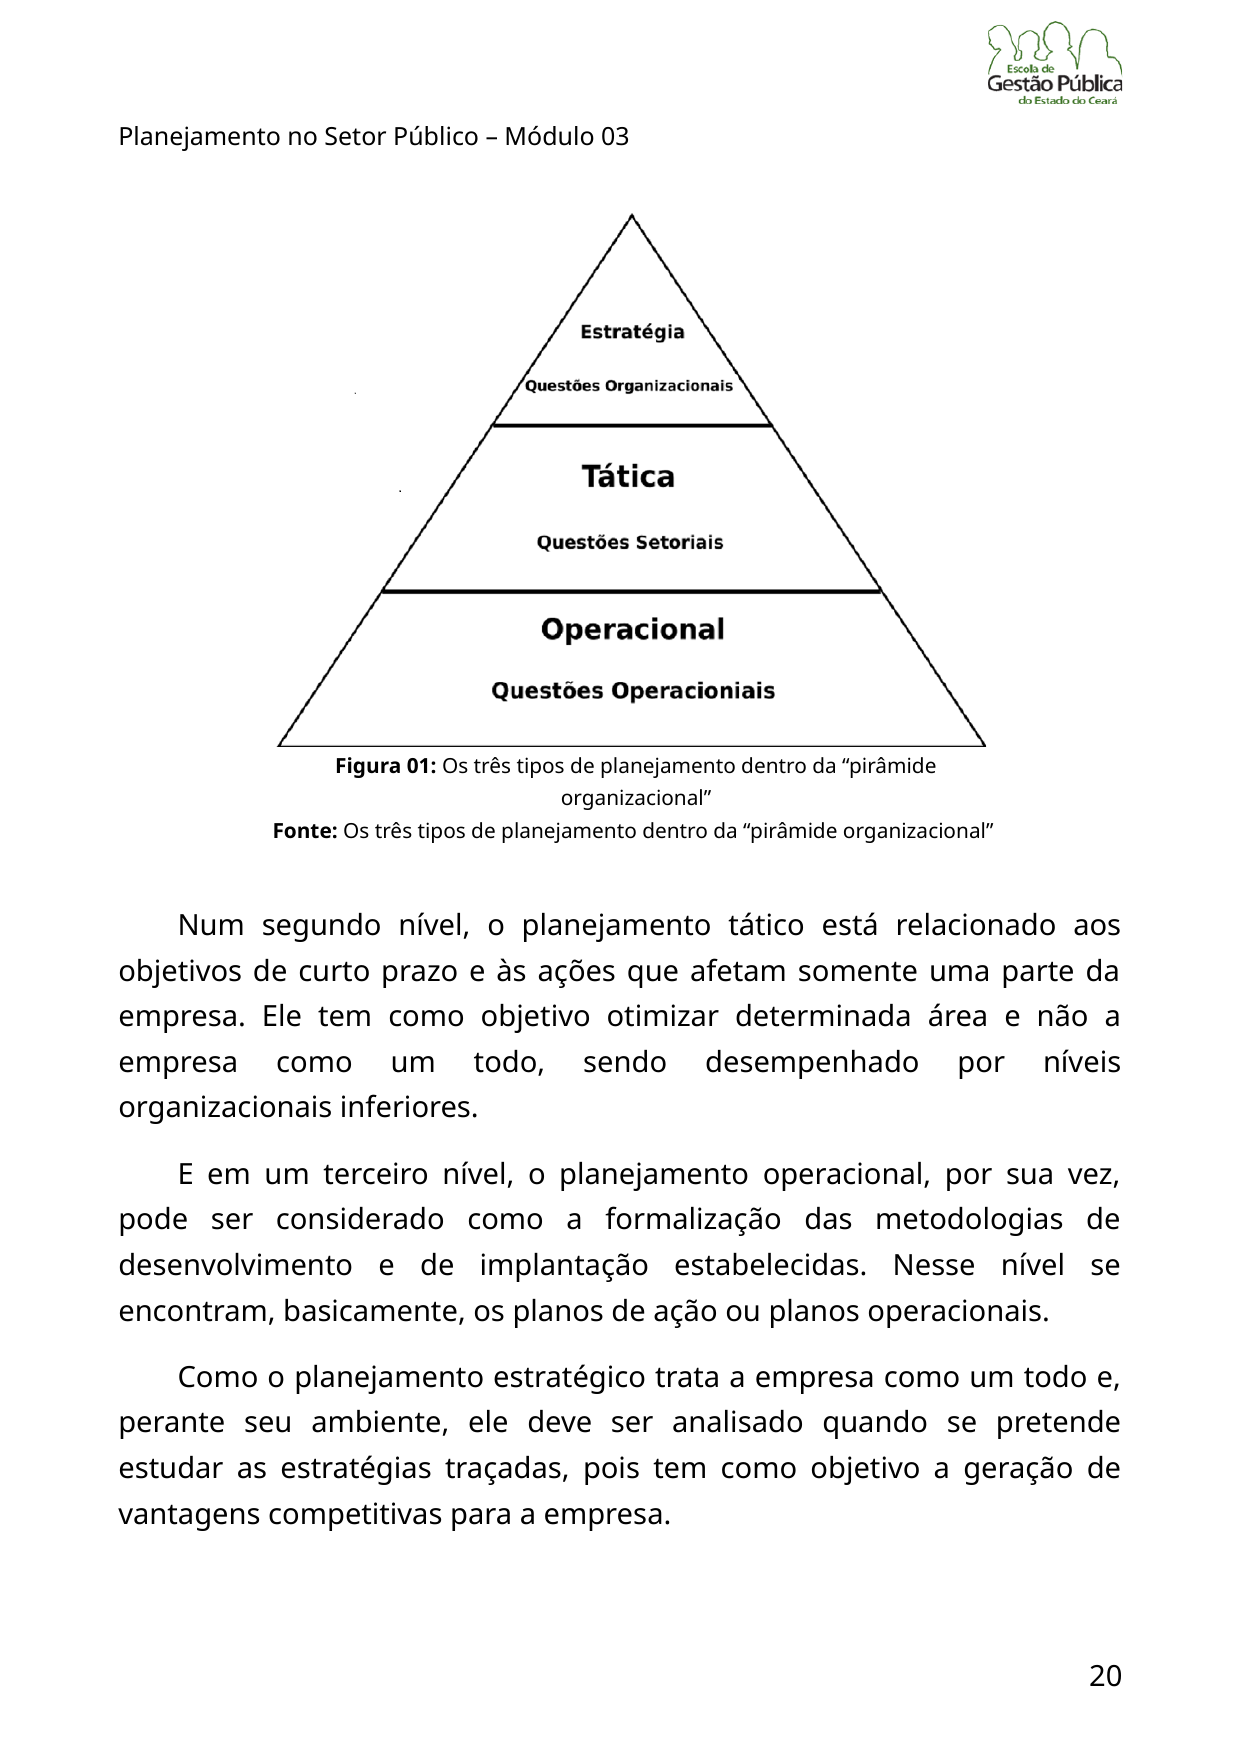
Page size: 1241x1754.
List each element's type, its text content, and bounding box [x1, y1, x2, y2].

text Num segundo nível, o planejamento tático está relacionado aos objetivos de curto prazo e às ações que afetam somente uma parte da empresa. Ele tem como objetivo otimizar determinada área e não a empresa como um todo, sendo desempenhado por níveis organizacionais inferiores. [118, 904, 1122, 1126]
text E em um terceiro nível, o planejamento operacional, por sua vez, pode ser considerado como a formalização das metodologias de desenvolvimento e de implantação estabelecidas. Nesse nível se encontram, basicamente, os planos de ação ou planos operacionais. [118, 1153, 1122, 1329]
text Como o planejamento estratégico trata a empresa como um todo e, perante seu ambiente, ele deve ser analisado quando se pretende estudar as estratégias traçadas, pois tem como objetivo a geração de vantagens competitivas para a empresa. [118, 1356, 1122, 1533]
picture [276, 213, 987, 747]
text Fonte: Os três tipos de planejamento dentro da “pirâmide organizacional” [266, 816, 1005, 844]
picture [118, 21, 1123, 104]
text Figura 01: Os três tipos de planejamento dentro da “pirâmide organizacional” [266, 203, 1005, 812]
